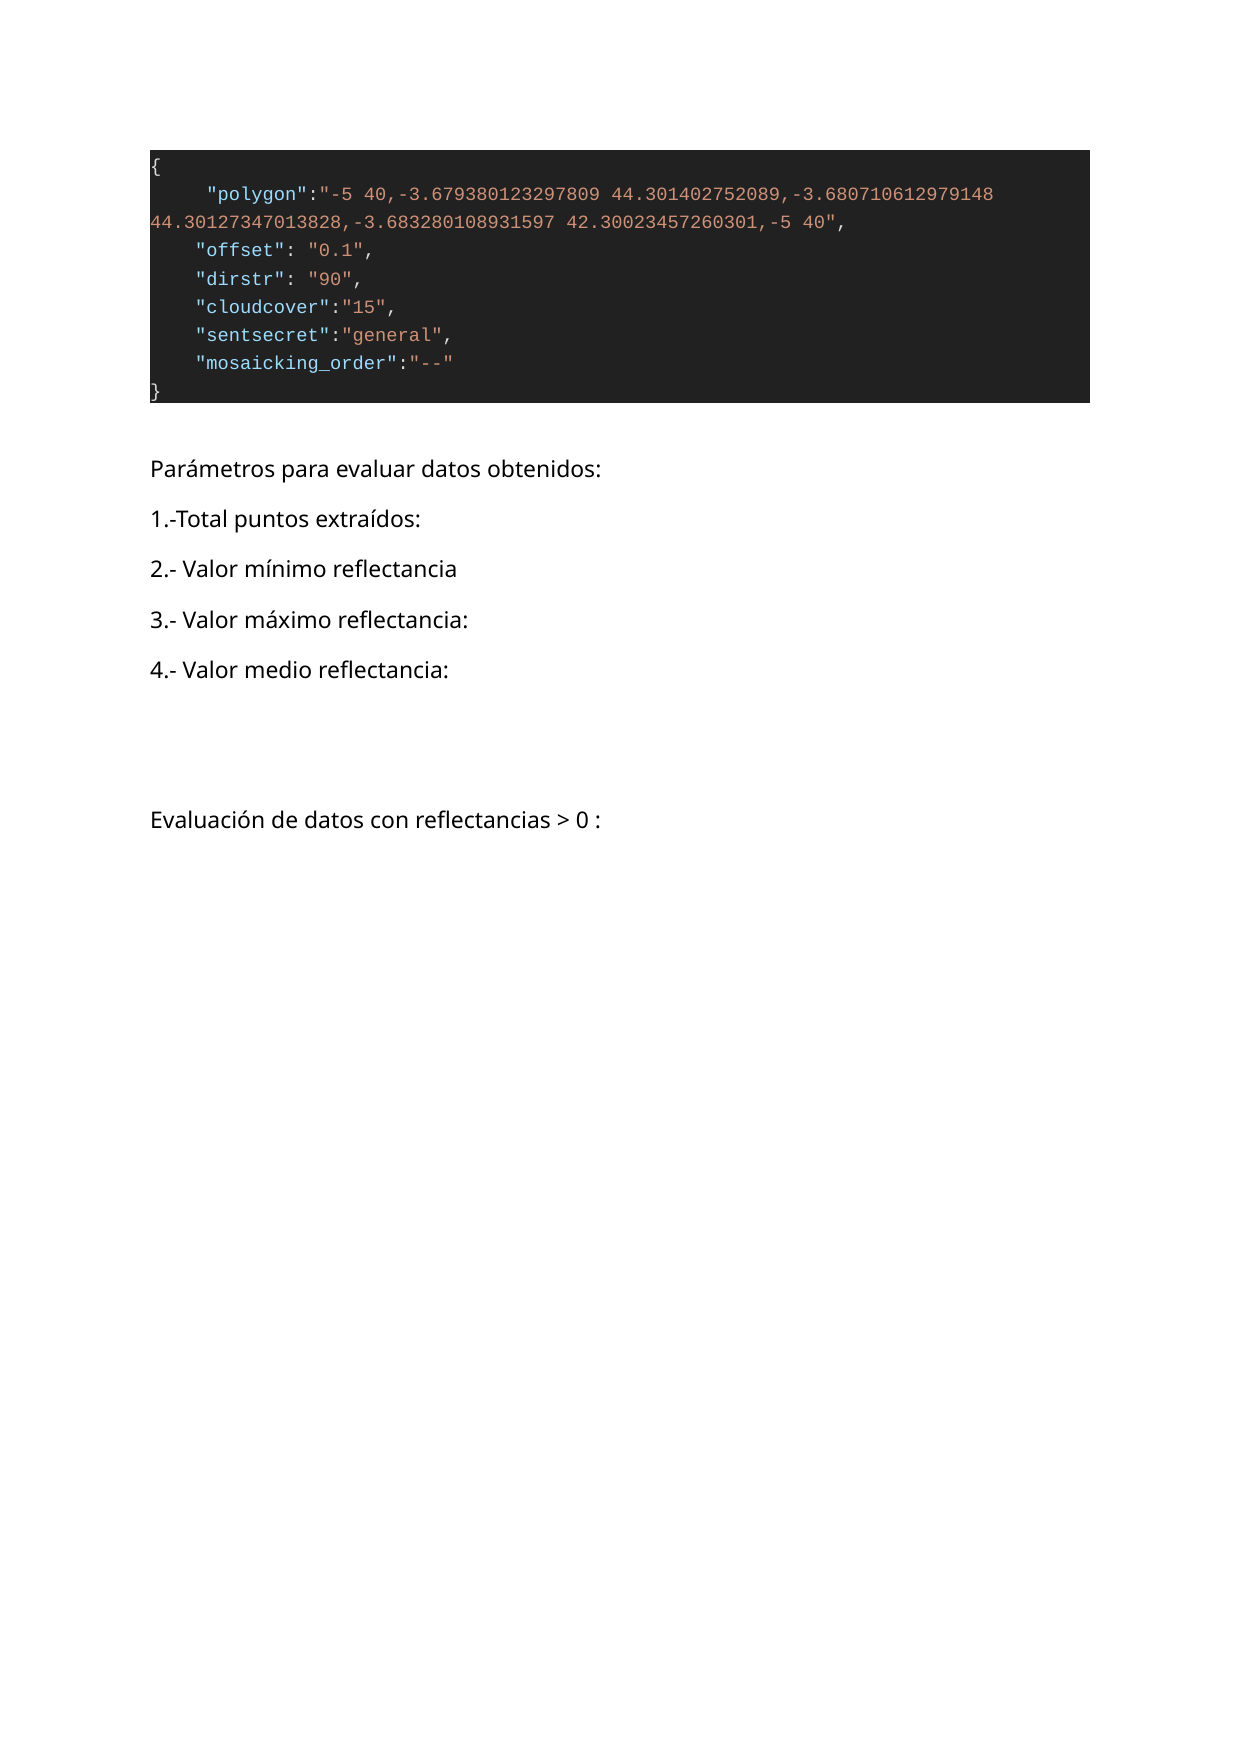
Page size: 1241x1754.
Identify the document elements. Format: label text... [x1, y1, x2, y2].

text Parámetros para evaluar datos obtenidos: [150, 453, 1090, 484]
text 3.- Valor máximo reflectancia: [150, 603, 1090, 635]
text } [150, 375, 1090, 403]
text "mosaicking_order":"--" [150, 347, 1090, 375]
text "offset": "0.1", [150, 234, 1090, 262]
text "dirstr": "90", [150, 262, 1090, 291]
text "cloudcover":"15", [150, 291, 1090, 319]
text 2.- Valor mínimo reflectancia [150, 553, 1090, 585]
text { [150, 150, 1090, 178]
text "polygon":"-5 40,-3.679380123297809 44.301402752089,-3.680710612979148 44.30127347013828,-3.683280108931597 42.30023457260301,-5 40", [150, 178, 1090, 234]
text Evaluación de datos con reflectancias > 0 : [150, 804, 1090, 835]
text 4.- Valor medio reflectancia: [150, 654, 1090, 685]
text 1.-Total puntos extraídos: [150, 503, 1090, 534]
text "sentsecret":"general", [150, 319, 1090, 347]
